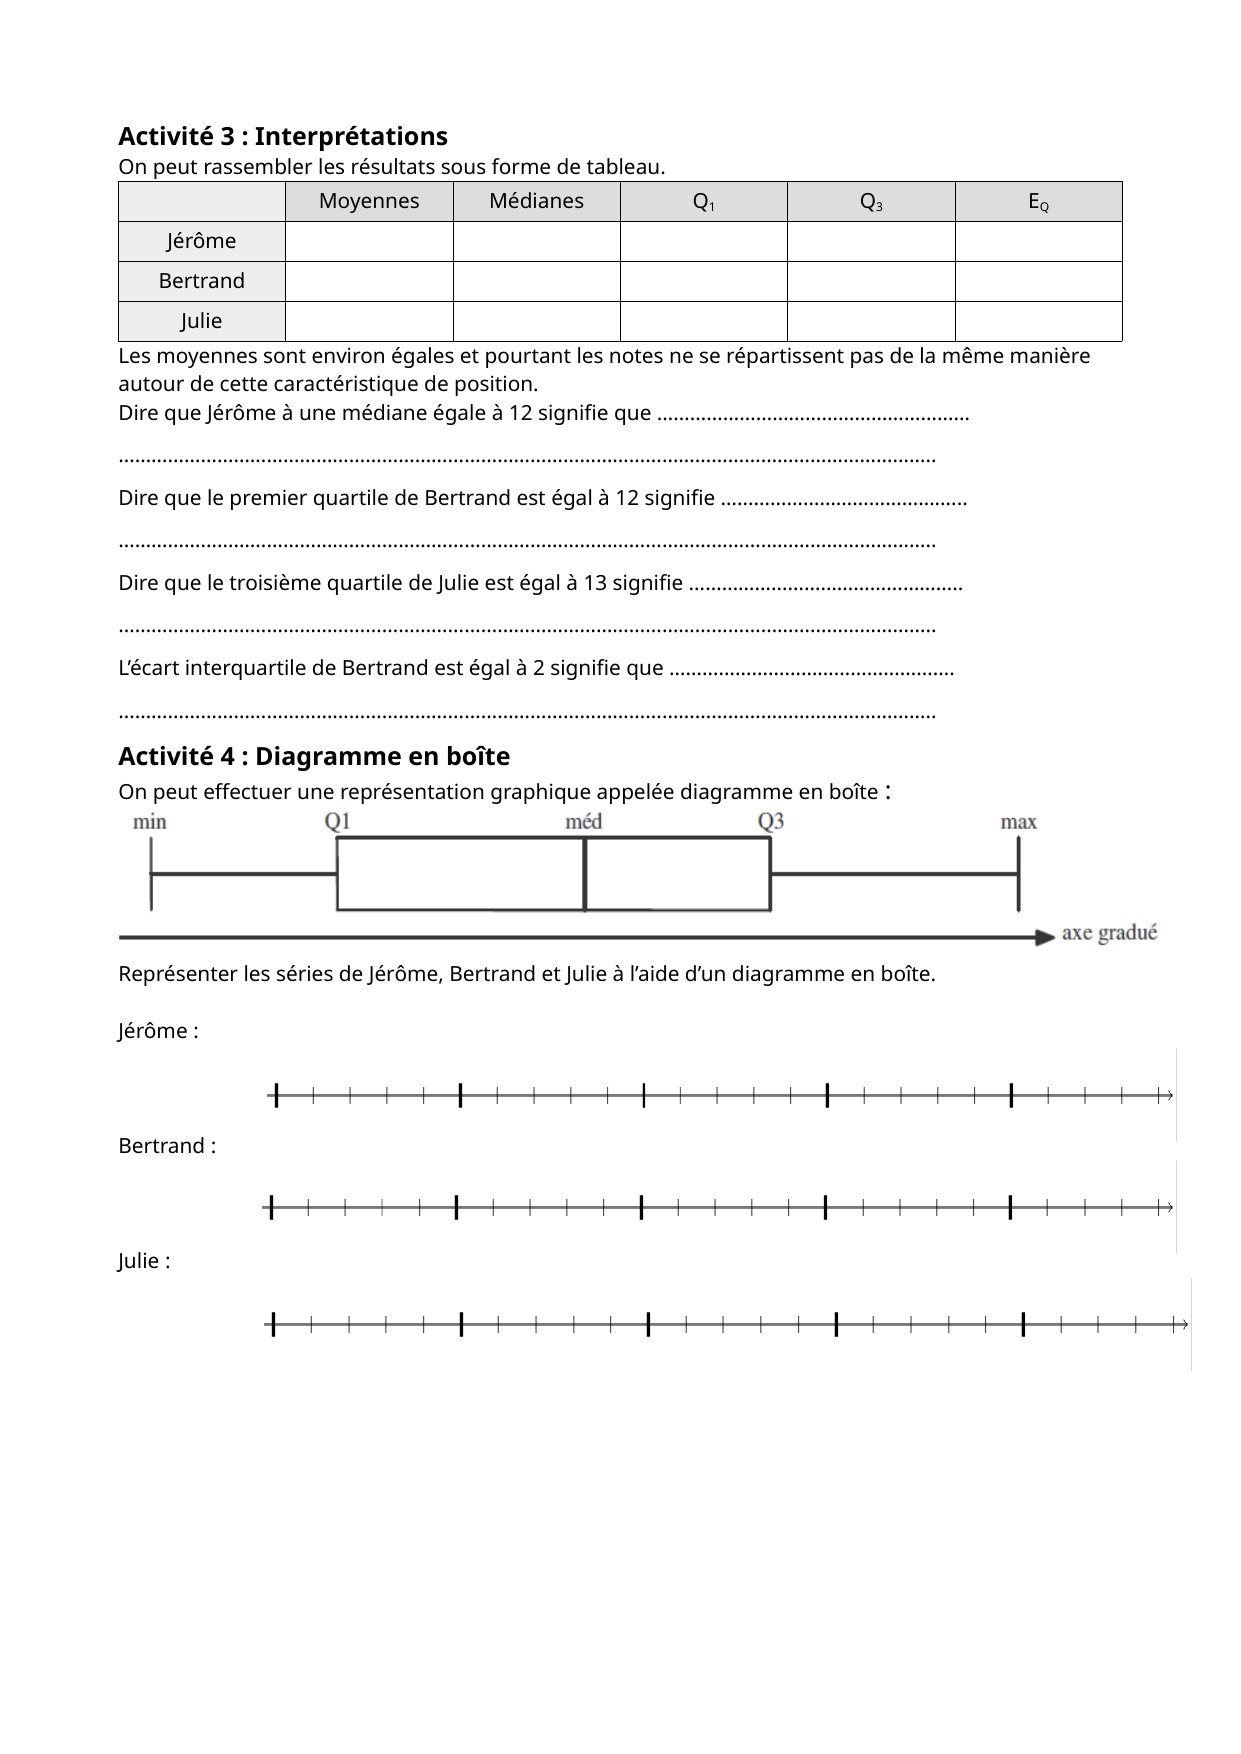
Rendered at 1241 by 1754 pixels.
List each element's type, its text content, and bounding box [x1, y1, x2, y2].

table_header Médianes [454, 182, 620, 221]
picture [249, 1161, 1177, 1254]
text ………………………………………………………………………………………………………………………………….. [118, 611, 1122, 639]
table_cell [621, 302, 787, 341]
table_cell Jérôme [119, 222, 285, 261]
table_header [119, 182, 285, 221]
text Julie : [118, 1246, 1122, 1274]
text Les moyennes sont environ égales et pourtant les notes ne se répartissent pas de la même manière autour de cette caractéristique de position. [118, 342, 1122, 398]
text ………………………………………………………………………………………………………………………………….. [118, 525, 1122, 554]
table_header EQ [956, 182, 1122, 221]
picture [118, 806, 1163, 960]
table_cell [956, 302, 1122, 341]
picture [251, 1278, 1192, 1371]
table_cell Bertrand [119, 262, 285, 301]
text Représenter les séries de Jérôme, Bertrand et Julie à l’aide d’un diagramme en boîte. [118, 960, 1122, 988]
table_cell Julie [119, 302, 285, 341]
table_cell [454, 222, 620, 261]
text L’écart interquartile de Bertrand est égal à 2 signifie que ……………………………………………. [118, 653, 1122, 682]
table_cell [454, 262, 620, 301]
table_header Q3 [788, 182, 955, 221]
table_cell [621, 222, 787, 261]
text Bertrand : [118, 1131, 1122, 1160]
table_cell [788, 222, 955, 261]
table_header Moyennes [286, 182, 453, 221]
text Dire que Jérôme à une médiane égale à 12 signifie que ………………………………………………… [118, 398, 1122, 426]
text On peut effectuer une représentation graphique appelée diagramme en boîte : [118, 772, 1122, 806]
text Activité 3 : Interprétations [118, 118, 1122, 152]
table_cell [286, 302, 453, 341]
table_cell [788, 302, 955, 341]
table_cell [286, 262, 453, 301]
text Jérôme : [118, 1017, 1122, 1045]
table_cell [956, 262, 1122, 301]
table_cell [956, 222, 1122, 261]
text Dire que le troisième quartile de Julie est égal à 13 signifie ………………………………………….. [118, 568, 1122, 596]
text On peut rassembler les résultats sous forme de tableau. [118, 152, 1122, 181]
picture [254, 1049, 1177, 1142]
text Activité 4 : Diagramme en boîte [118, 738, 1122, 772]
table_cell [454, 302, 620, 341]
text ………………………………………………………………………………………………………………………………….. [118, 440, 1122, 469]
table_cell [788, 262, 955, 301]
text Dire que le premier quartile de Bertrand est égal à 12 signifie ……………………………………... [118, 483, 1122, 511]
table_header Q1 [621, 182, 787, 221]
text ………………………………………………………………………………………………………………………………….. [118, 696, 1122, 724]
table_cell [621, 262, 787, 301]
table_cell [286, 222, 453, 261]
